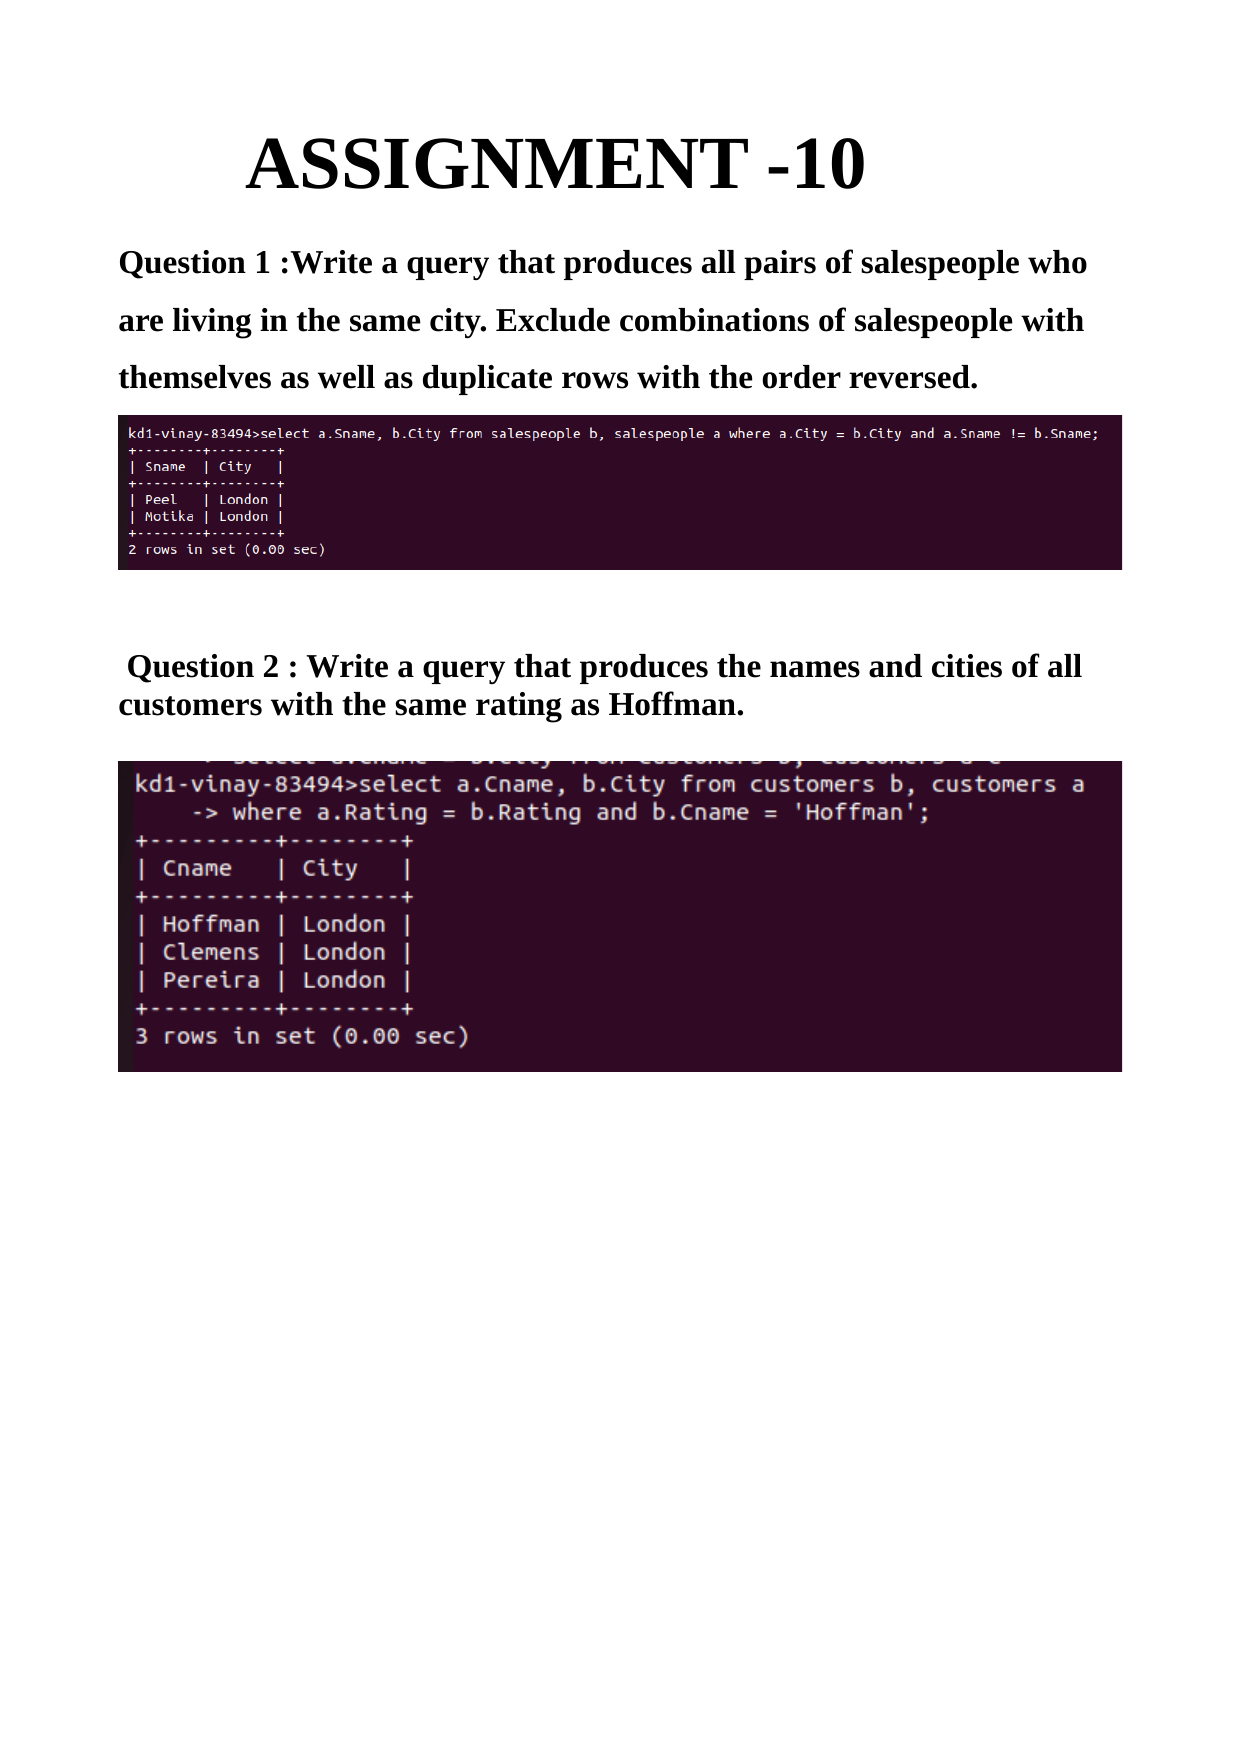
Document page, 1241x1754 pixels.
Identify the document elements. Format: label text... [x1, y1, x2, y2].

text Question 2 : Write a query that produces the names and cities of all customers with the same rating as Hoffman. [118, 646, 1122, 723]
picture [118, 761, 1123, 1072]
text ASSIGNMENT -10 [118, 118, 1122, 204]
text Question 1 :Write a query that produces all pairs of salespeople who are living in the same city. Exclude combinations of salespeople with themselves as well as duplicate rows with the order reversed. [118, 243, 1122, 396]
picture [118, 415, 1123, 570]
